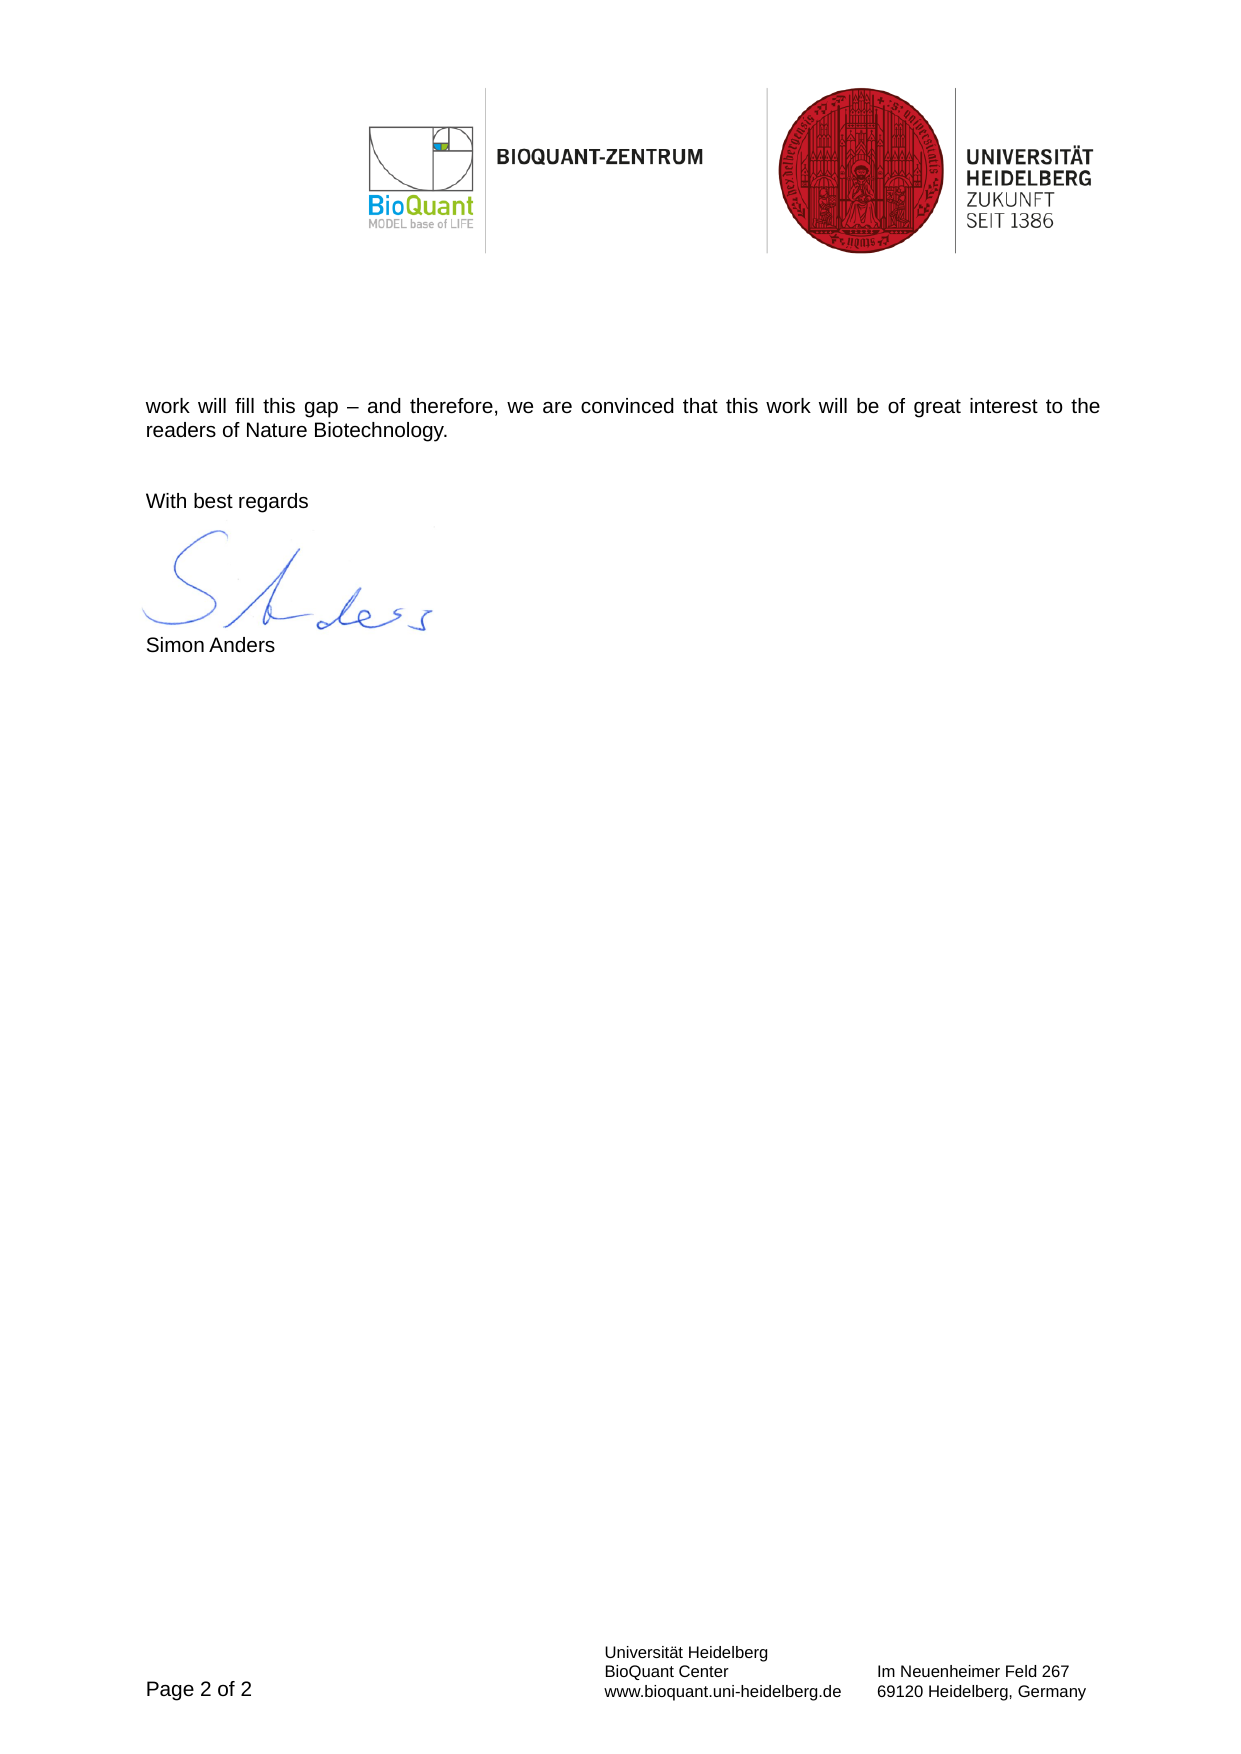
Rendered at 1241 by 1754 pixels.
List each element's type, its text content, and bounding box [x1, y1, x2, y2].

text With best regards [146, 489, 1102, 513]
picture [349, 85, 1102, 258]
text Simon Anders [146, 632, 1102, 656]
text work will fill this gap – and therefore, we are convinced that this work will be of great interest to the readers of Nature Biotechnology. [146, 394, 1102, 442]
picture [130, 515, 439, 635]
